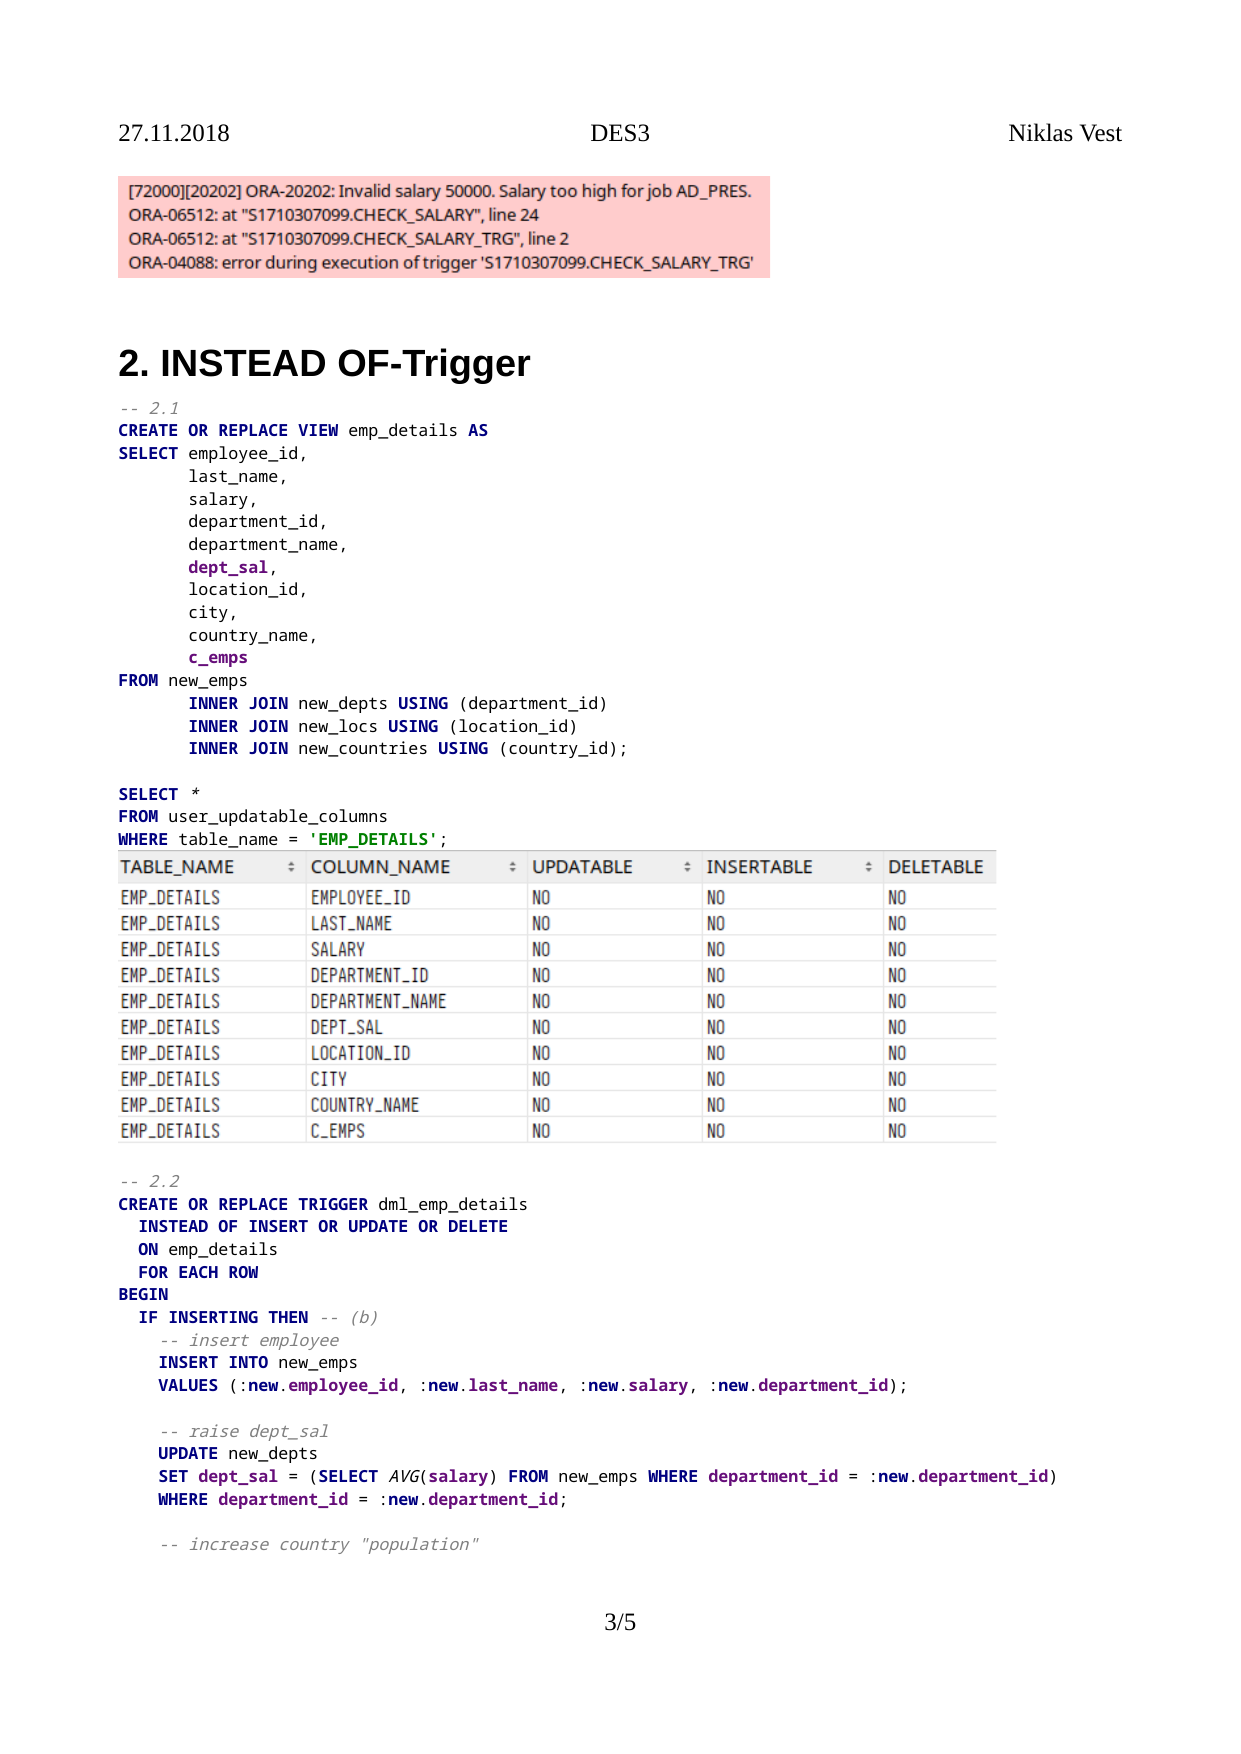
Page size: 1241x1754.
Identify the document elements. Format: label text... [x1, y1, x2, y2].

text FROM user_updatable_columns [118, 805, 1122, 828]
subtitle 2. INSTEAD OF-Trigger [118, 341, 1122, 384]
text department_name, [118, 533, 1122, 555]
text SELECT employee_id, [118, 442, 1122, 464]
text ON emp_details [118, 1237, 1122, 1260]
text location_id, [118, 578, 1122, 601]
text last_name, [118, 464, 1122, 487]
text INNER JOIN new_countries USING (country_id); [118, 737, 1122, 760]
text SELECT * [118, 782, 1122, 805]
text FROM new_emps [118, 669, 1122, 692]
text country_name, [118, 623, 1122, 646]
text WHERE department_id = :new.department_id; [118, 1487, 1122, 1510]
picture [118, 176, 771, 278]
text BEGIN [118, 1283, 1122, 1306]
text SET dept_sal = (SELECT AVG(salary) FROM new_emps WHERE department_id = :new.department_id) [118, 1464, 1122, 1487]
text c_emps [118, 646, 1122, 669]
text INSTEAD OF INSERT OR UPDATE OR DELETE [118, 1215, 1122, 1237]
text -- increase country "population" [118, 1533, 1122, 1555]
text dept_sal, [118, 555, 1122, 578]
picture [118, 850, 997, 1147]
text city, [118, 601, 1122, 623]
text VALUES (:new.employee_id, :new.last_name, :new.salary, :new.department_id); [118, 1374, 1122, 1396]
text INNER JOIN new_depts USING (department_id) [118, 692, 1122, 714]
text CREATE OR REPLACE VIEW emp_details AS [118, 419, 1122, 442]
text -- 2.1 [118, 396, 1122, 419]
text -- insert employee [118, 1328, 1122, 1351]
text salary, [118, 487, 1122, 510]
text INNER JOIN new_locs USING (location_id) [118, 714, 1122, 737]
text -- raise dept_sal [118, 1419, 1122, 1442]
text INSERT INTO new_emps [118, 1351, 1122, 1374]
text UPDATE new_depts [118, 1442, 1122, 1464]
text IF INSERTING THEN -- (b) [118, 1306, 1122, 1328]
text FOR EACH ROW [118, 1260, 1122, 1283]
text -- 2.2 [118, 1169, 1122, 1192]
text CREATE OR REPLACE TRIGGER dml_emp_details [118, 1192, 1122, 1215]
text WHERE table_name = 'EMP_DETAILS'; [118, 828, 1122, 851]
text department_id, [118, 510, 1122, 533]
